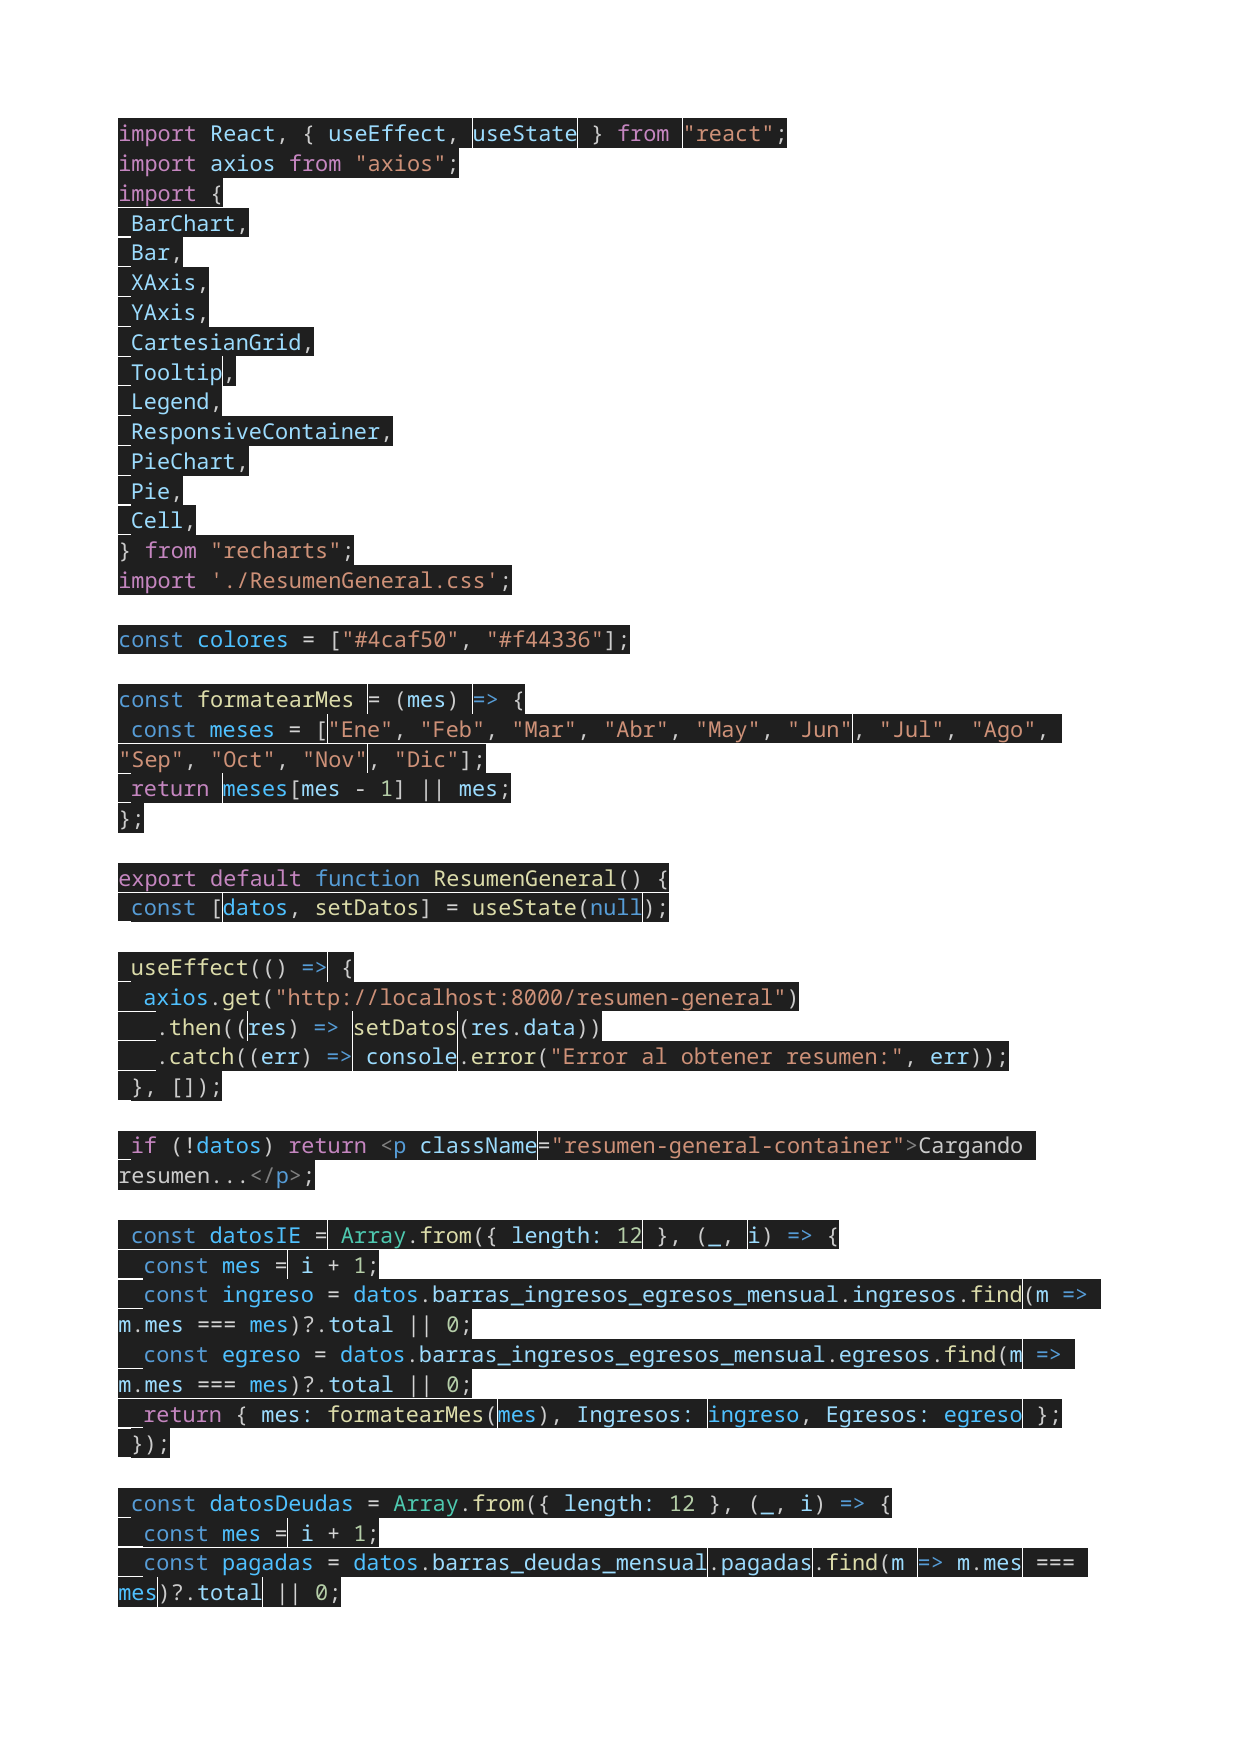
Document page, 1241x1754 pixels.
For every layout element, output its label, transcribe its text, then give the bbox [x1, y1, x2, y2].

text const mes = i + 1; [118, 1518, 1122, 1547]
text const mes = i + 1; [118, 1249, 1122, 1279]
text ResponsiveContainer, [118, 416, 1122, 446]
text const [datos, setDatos] = useState(null); [118, 892, 1122, 922]
text const egreso = datos.barras_ingresos_egresos_mensual.egresos.find(m => m.mes === mes)?.total || 0; [118, 1339, 1122, 1398]
text Legend, [118, 386, 1122, 416]
text } from "recharts"; [118, 535, 1122, 565]
text Bar, [118, 237, 1122, 267]
text import React, { useEffect, useState } from "react"; [118, 118, 1122, 148]
text import { [118, 178, 1122, 207]
text const meses = ["Ene", "Feb", "Mar", "Abr", "May", "Jun", "Jul", "Ago", "Sep", "Oct", "Nov", "Dic"]; [118, 714, 1122, 773]
text .catch((err) => console.error("Error al obtener resumen:", err)); [118, 1041, 1122, 1071]
text axios.get("http://localhost:8000/resumen-general") [118, 982, 1122, 1011]
text }; [118, 803, 1122, 833]
text const pagadas = datos.barras_deudas_mensual.pagadas.find(m => m.mes === mes)?.total || 0; [118, 1547, 1122, 1607]
text const datosIE = Array.from({ length: 12 }, (_, i) => { [118, 1220, 1122, 1249]
text .then((res) => setDatos(res.data)) [118, 1011, 1122, 1041]
text }); [118, 1428, 1122, 1458]
text const formatearMes = (mes) => { [118, 684, 1122, 714]
text const ingreso = datos.barras_ingresos_egresos_mensual.ingresos.find(m => m.mes === mes)?.total || 0; [118, 1279, 1122, 1339]
text CartesianGrid, [118, 327, 1122, 356]
text const datosDeudas = Array.from({ length: 12 }, (_, i) => { [118, 1488, 1122, 1518]
text useEffect(() => { [118, 952, 1122, 982]
text Pie, [118, 476, 1122, 505]
text return { mes: formatearMes(mes), Ingresos: ingreso, Egresos: egreso }; [118, 1398, 1122, 1428]
text import axios from "axios"; [118, 148, 1122, 178]
text BarChart, [118, 207, 1122, 237]
text YAxis, [118, 297, 1122, 327]
text XAxis, [118, 267, 1122, 297]
text }, []); [118, 1071, 1122, 1101]
text return meses[mes - 1] || mes; [118, 773, 1122, 803]
text import './ResumenGeneral.css'; [118, 565, 1122, 595]
text Tooltip, [118, 356, 1122, 386]
text if (!datos) return <p className="resumen-general-container">Cargando resumen...</p>; [118, 1131, 1122, 1190]
text PieChart, [118, 446, 1122, 476]
text Cell, [118, 505, 1122, 535]
text const colores = ["#4caf50", "#f44336"]; [118, 624, 1122, 654]
text export default function ResumenGeneral() { [118, 863, 1122, 892]
